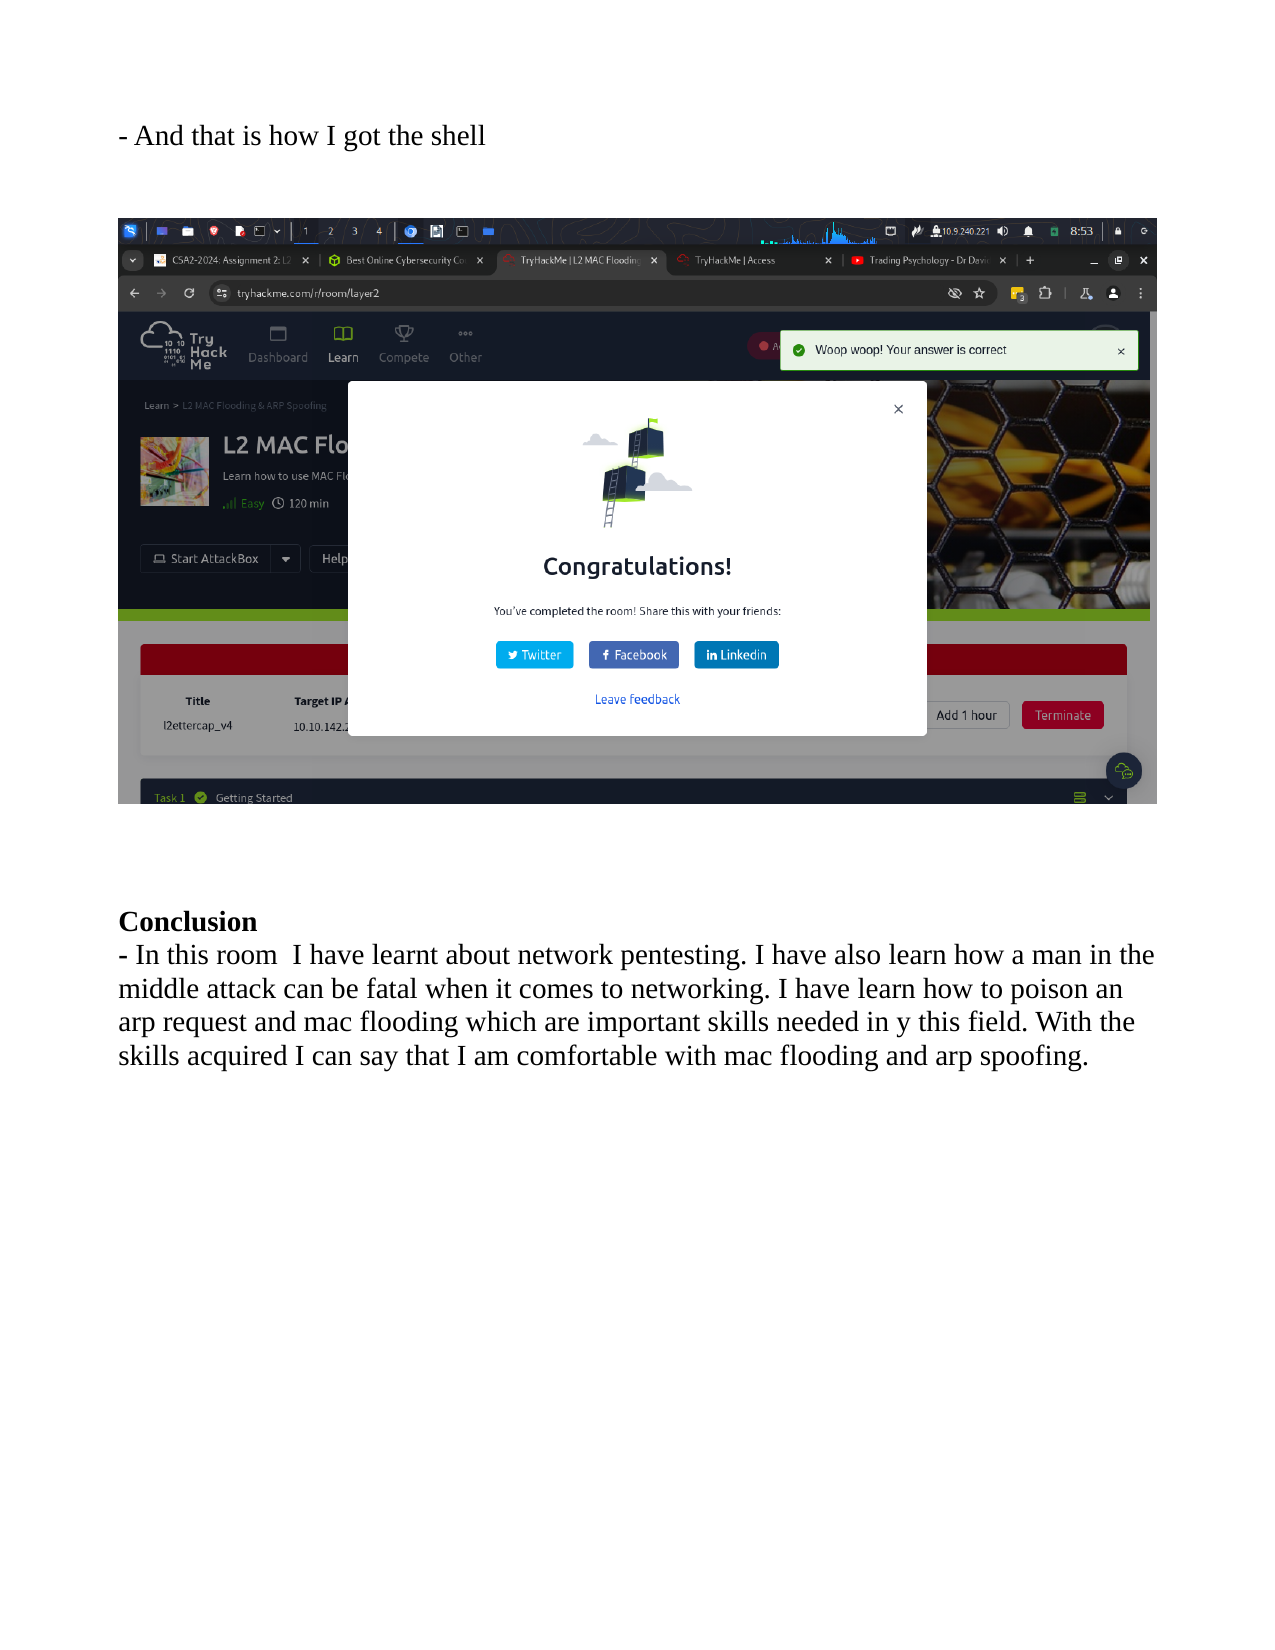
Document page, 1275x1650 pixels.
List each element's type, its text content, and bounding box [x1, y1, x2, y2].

picture [118, 218, 1157, 804]
text - In this room I have learnt about network pentesting. I have also learn how a man in the middle attack can be fatal when it comes to networking. I have learn how to poison an arp request and mac flooding which are important skills needed in y this field. With the skills acquired I can say that I am comfortable with mac flooding and arp spoofing. [118, 937, 1157, 1071]
text - And that is how I got the shell [118, 118, 1157, 152]
text Conclusion [118, 904, 1157, 937]
